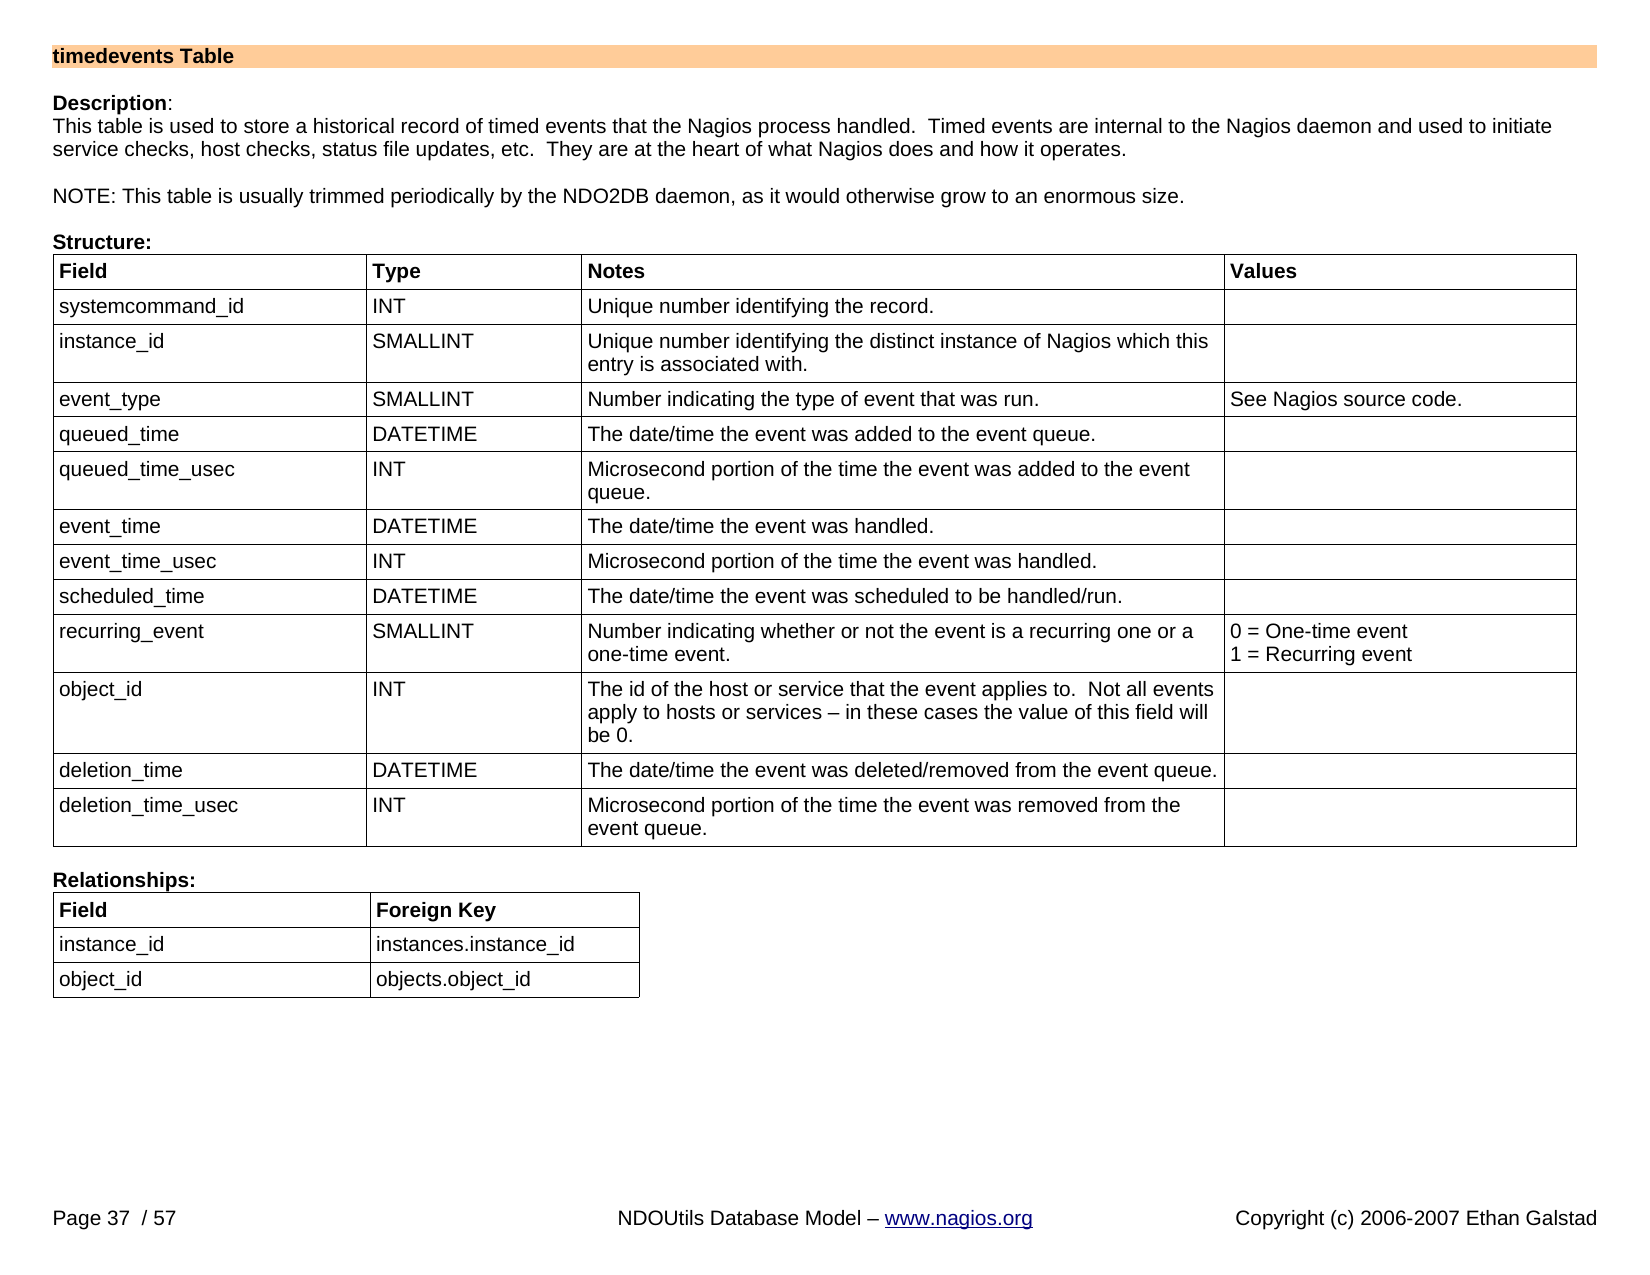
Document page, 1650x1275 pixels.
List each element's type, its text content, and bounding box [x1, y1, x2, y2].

table_cell queued_time [54, 417, 366, 451]
table_cell See Nagios source code. [1225, 383, 1576, 416]
table_header Field [54, 893, 370, 927]
table_cell INT [367, 452, 581, 509]
table_cell queued_time_usec [54, 452, 366, 509]
table_cell [1225, 325, 1576, 382]
table_cell event_time [54, 510, 366, 544]
table_cell Number indicating whether or not the event is a recurring one or a one-time event. [582, 615, 1224, 672]
table_cell recurring_event [54, 615, 366, 672]
table_cell The id of the host or service that the event applies to. Not all events apply to hosts or services – in these cases the value of this field will be 0. [582, 673, 1224, 753]
table_cell [1225, 290, 1576, 324]
table_header Values [1225, 255, 1576, 289]
table_cell event_type [54, 383, 366, 416]
table_header Notes [582, 255, 1224, 289]
table_cell scheduled_time [54, 580, 366, 614]
table_cell object_id [54, 673, 366, 753]
table_cell object_id [54, 963, 370, 997]
table_cell The date/time the event was scheduled to be handled/run. [582, 580, 1224, 614]
table_cell INT [367, 545, 581, 579]
table_cell DATETIME [367, 580, 581, 614]
text Relationships: [52, 869, 1597, 892]
table_cell INT [367, 673, 581, 753]
table_cell instance_id [54, 928, 370, 962]
table_cell INT [367, 789, 581, 846]
table_cell systemcommand_id [54, 290, 366, 324]
table_cell Unique number identifying the record. [582, 290, 1224, 324]
table_cell instance_id [54, 325, 366, 382]
table_cell event_time_usec [54, 545, 366, 579]
text Description: [52, 91, 1597, 115]
table_cell The date/time the event was handled. [582, 510, 1224, 544]
table_cell SMALLINT [367, 615, 581, 672]
table_header Type [367, 255, 581, 289]
table_cell [1225, 510, 1576, 544]
table_cell DATETIME [367, 510, 581, 544]
table_cell [1225, 417, 1576, 451]
table_cell DATETIME [367, 754, 581, 788]
table_cell [1225, 452, 1576, 509]
table_cell Unique number identifying the distinct instance of Nagios which this entry is associated with. [582, 325, 1224, 382]
table_cell 0 = One-time event 1 = Recurring event [1225, 615, 1576, 672]
text NOTE: This table is usually trimmed periodically by the NDO2DB daemon, as it would otherwise grow to an enormous size. [52, 184, 1597, 208]
table_cell [1225, 545, 1576, 579]
table_cell [1225, 754, 1576, 788]
table_cell INT [367, 290, 581, 324]
table_cell Microsecond portion of the time the event was handled. [582, 545, 1224, 579]
table_cell [1225, 580, 1576, 614]
table_cell SMALLINT [367, 383, 581, 416]
table_cell SMALLINT [367, 325, 581, 382]
table_cell Number indicating the type of event that was run. [582, 383, 1224, 416]
text Structure: [52, 231, 1597, 254]
table_cell [1225, 789, 1576, 846]
table_header Field [54, 255, 366, 289]
table_header Foreign Key [371, 893, 639, 927]
table_cell deletion_time_usec [54, 789, 366, 846]
table_cell The date/time the event was deleted/removed from the event queue. [582, 754, 1224, 788]
table_cell instances.instance_id [371, 928, 639, 962]
table_cell DATETIME [367, 417, 581, 451]
table_cell The date/time the event was added to the event queue. [582, 417, 1224, 451]
table_cell deletion_time [54, 754, 366, 788]
table_cell Microsecond portion of the time the event was removed from the event queue. [582, 789, 1224, 846]
table_cell Microsecond portion of the time the event was added to the event queue. [582, 452, 1224, 509]
text timedevents Table [52, 45, 1597, 68]
text This table is used to store a historical record of timed events that the Nagios process handled. Timed events are internal to the Nagios daemon and used to initiate service checks, host checks, status file updates, etc. They are at the heart of what Nagios does and how it operates. [52, 115, 1597, 161]
table_cell [1225, 673, 1576, 753]
table_cell objects.object_id [371, 963, 639, 997]
